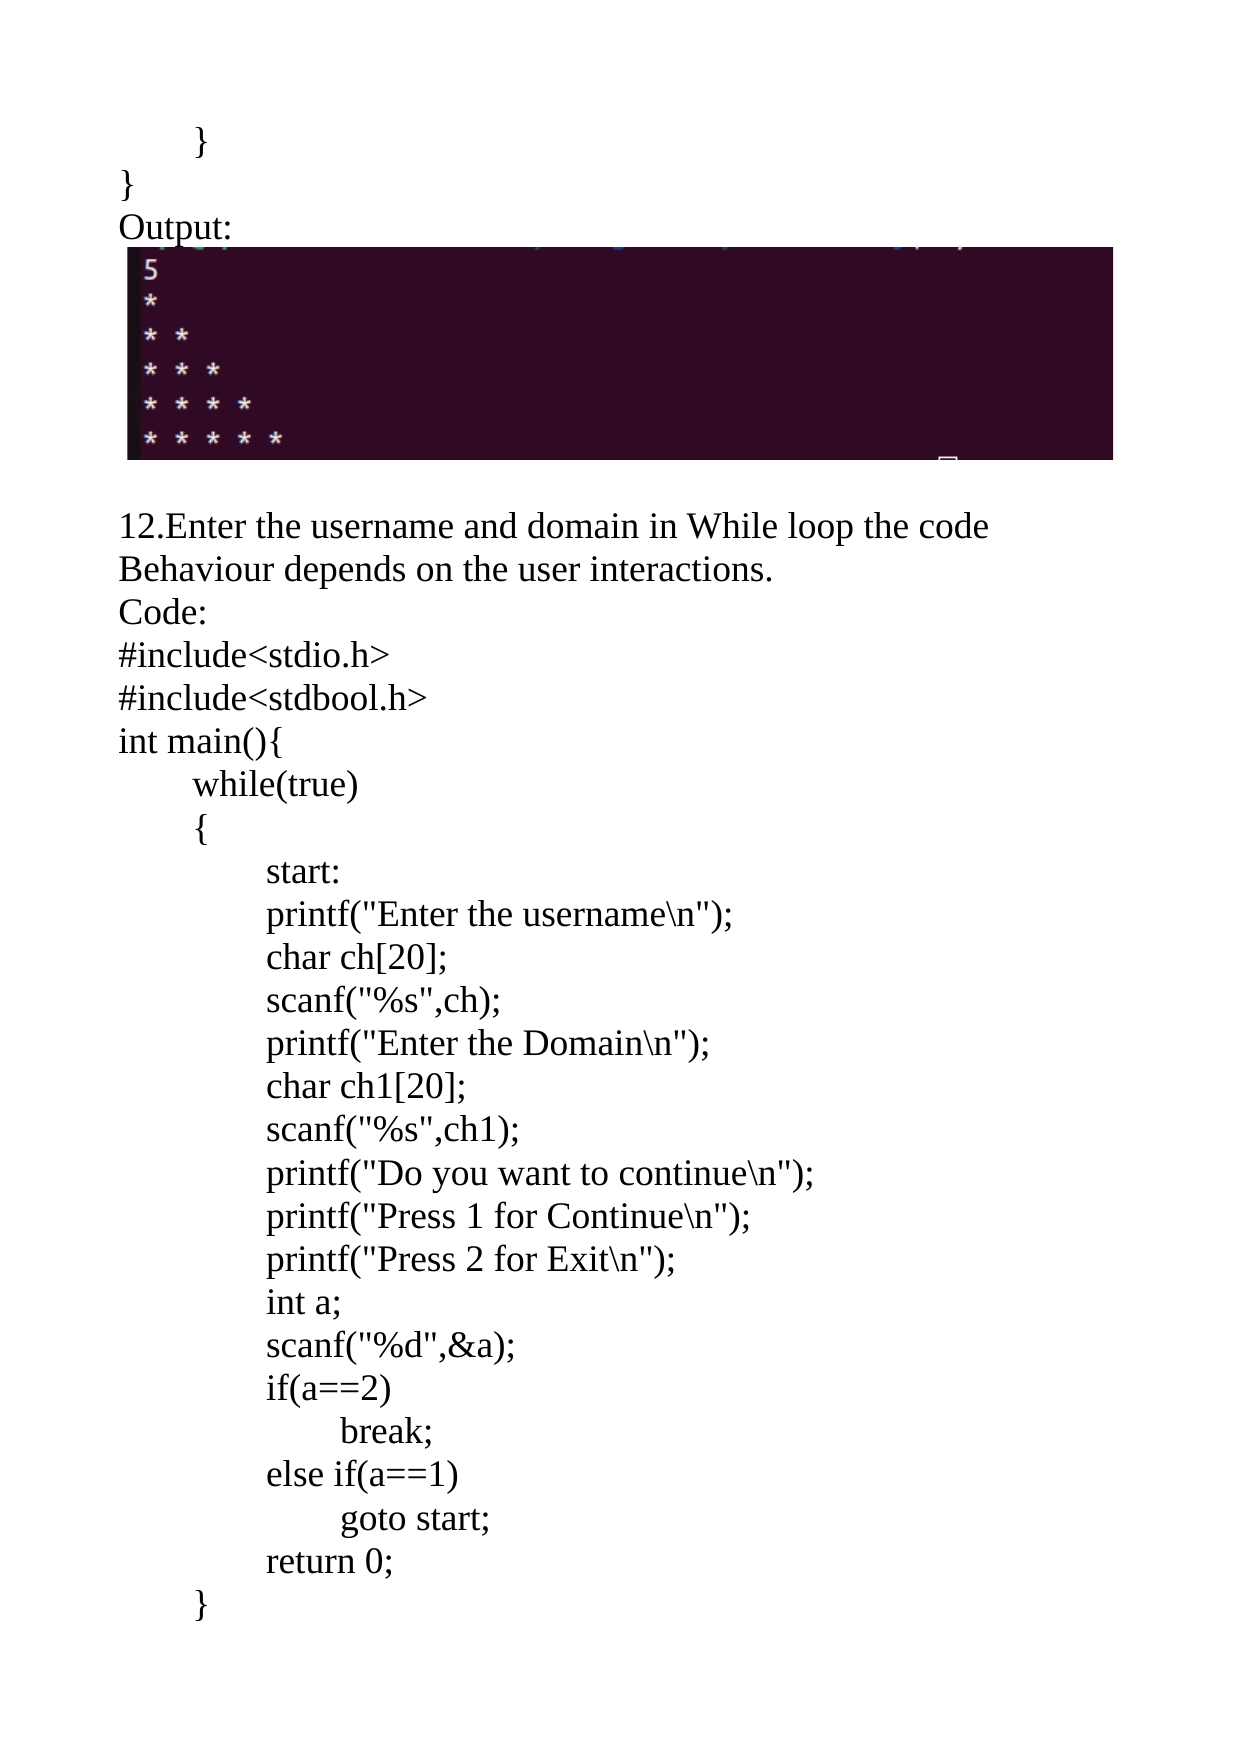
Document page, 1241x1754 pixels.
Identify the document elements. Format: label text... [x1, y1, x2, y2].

text Code: [118, 589, 1122, 632]
text if(a==2) [118, 1366, 1122, 1409]
text return 0; [118, 1538, 1122, 1581]
text printf("Press 2 for Exit\n"); [118, 1236, 1122, 1279]
text char ch1[20]; [118, 1064, 1122, 1107]
text printf("Enter the Domain\n"); [118, 1021, 1122, 1064]
text scanf("%s",ch1); [118, 1107, 1122, 1150]
text goto start; [118, 1495, 1122, 1538]
text int main(){ [118, 719, 1122, 762]
text } [118, 161, 1122, 204]
picture [127, 247, 1114, 460]
text char ch[20]; [118, 934, 1122, 977]
text 12.Enter the username and domain in While loop the code Behaviour depends on the user interactions. [118, 503, 1122, 589]
text int a; [118, 1279, 1122, 1322]
text { [118, 805, 1122, 848]
text } [118, 118, 1122, 161]
text start: [118, 848, 1122, 891]
text printf("Press 1 for Continue\n"); [118, 1193, 1122, 1236]
text else if(a==1) [118, 1452, 1122, 1495]
text while(true) [118, 762, 1122, 805]
text } [118, 1581, 1122, 1624]
text #include<stdbool.h> [118, 676, 1122, 719]
text Output: [118, 204, 1122, 247]
text break; [118, 1409, 1122, 1452]
text #include<stdio.h> [118, 632, 1122, 676]
text printf("Do you want to continue\n"); [118, 1150, 1122, 1193]
text scanf("%s",ch); [118, 977, 1122, 1021]
text printf("Enter the username\n"); [118, 891, 1122, 934]
text scanf("%d",&a); [118, 1322, 1122, 1366]
